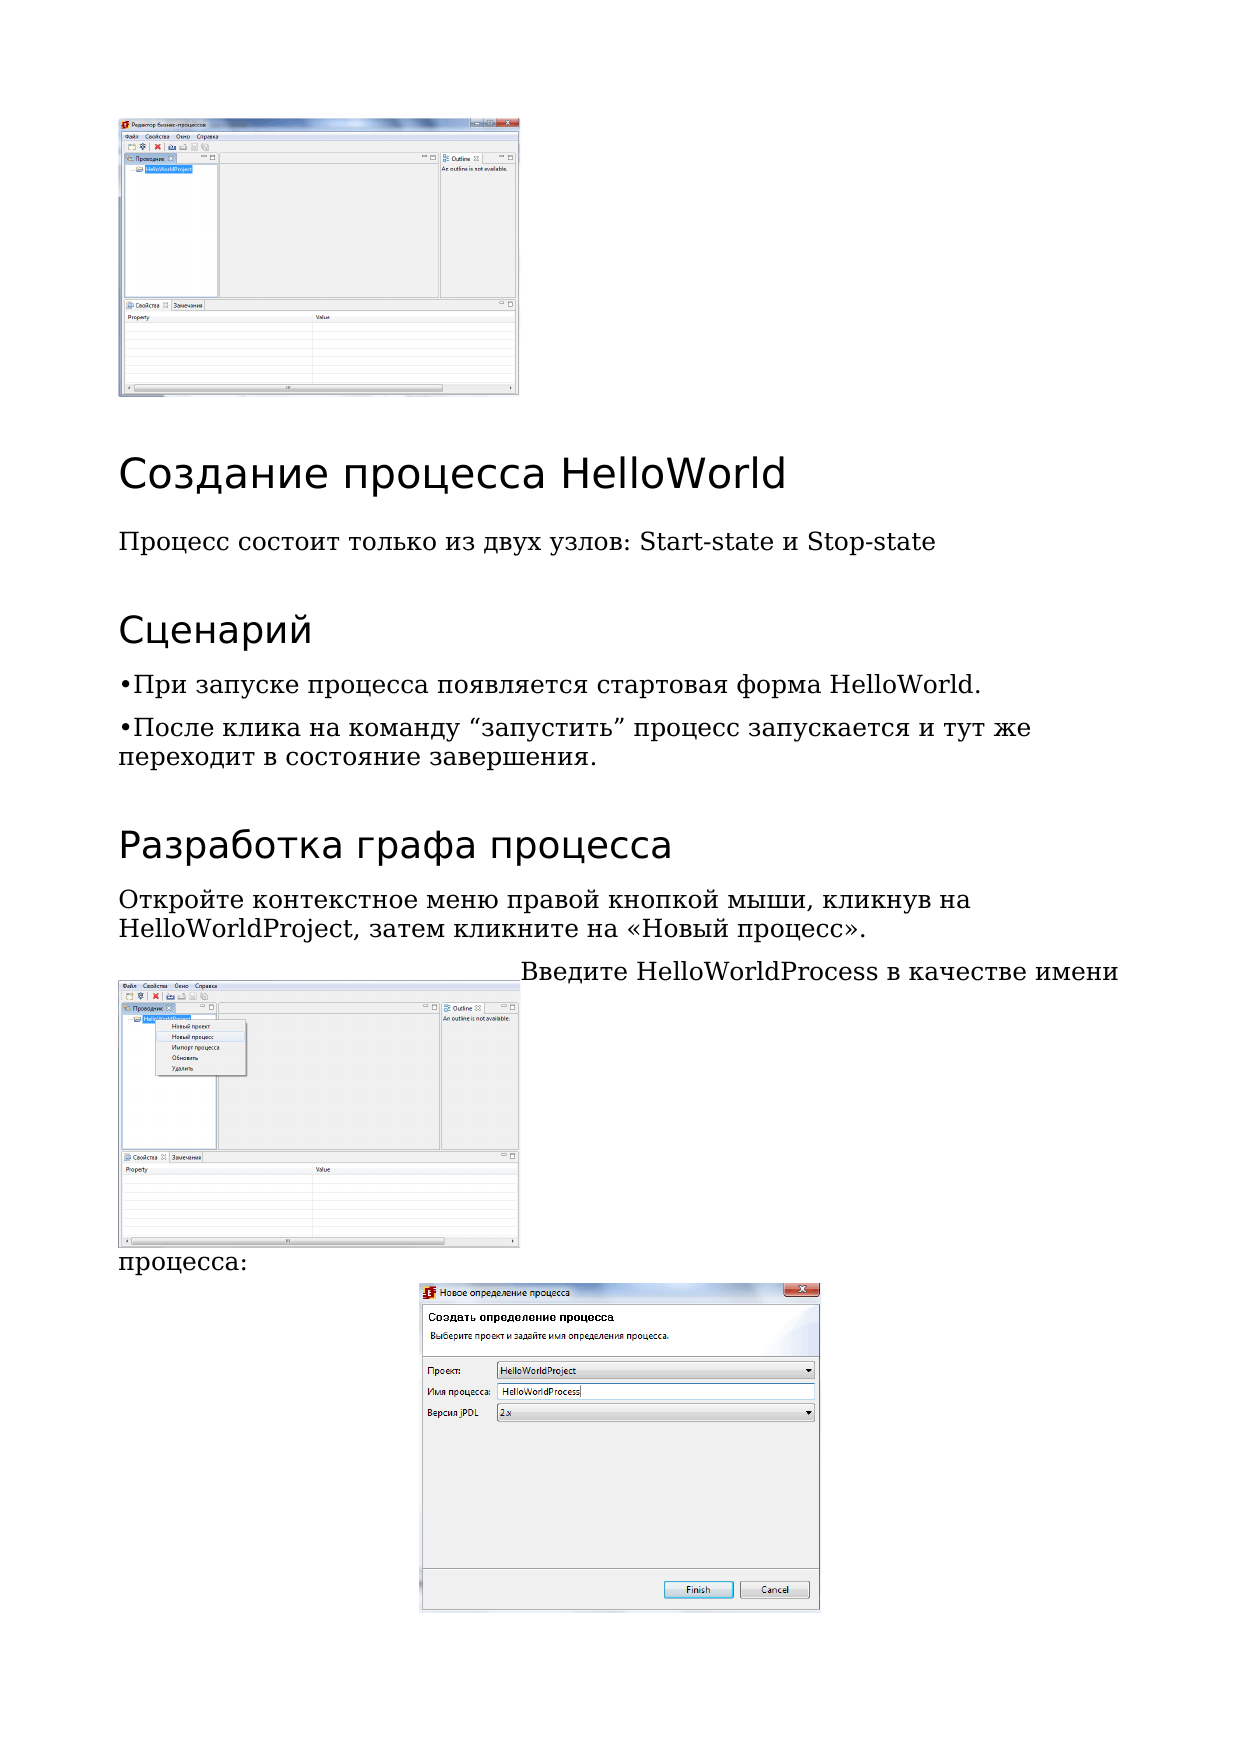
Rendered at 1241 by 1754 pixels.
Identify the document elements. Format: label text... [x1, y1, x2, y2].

subtitle Сценарий [118, 608, 1122, 652]
list После клика на команду “запустить” процесс запускается и тут же переходит в состояние завершения. [118, 713, 1122, 771]
picture [118, 980, 521, 1248]
picture [419, 1283, 822, 1613]
list При запуске процесса появляется стартовая форма HelloWorld. [118, 670, 1122, 699]
subtitle Разработка графа процесса [118, 823, 1122, 867]
picture [118, 118, 521, 397]
subtitle Создание процесса HelloWorld [118, 449, 1122, 498]
text Процесс состоит только из двух узлов: Start-state и Stop-state [118, 527, 1122, 556]
text Введите HelloWorldProcess в качестве имени процесса: [118, 957, 1122, 1276]
text Откройте контекстное меню правой кнопкой мыши, кликнув на HelloWorldProject, затем кликните на «Новый процесс». [118, 885, 1122, 943]
